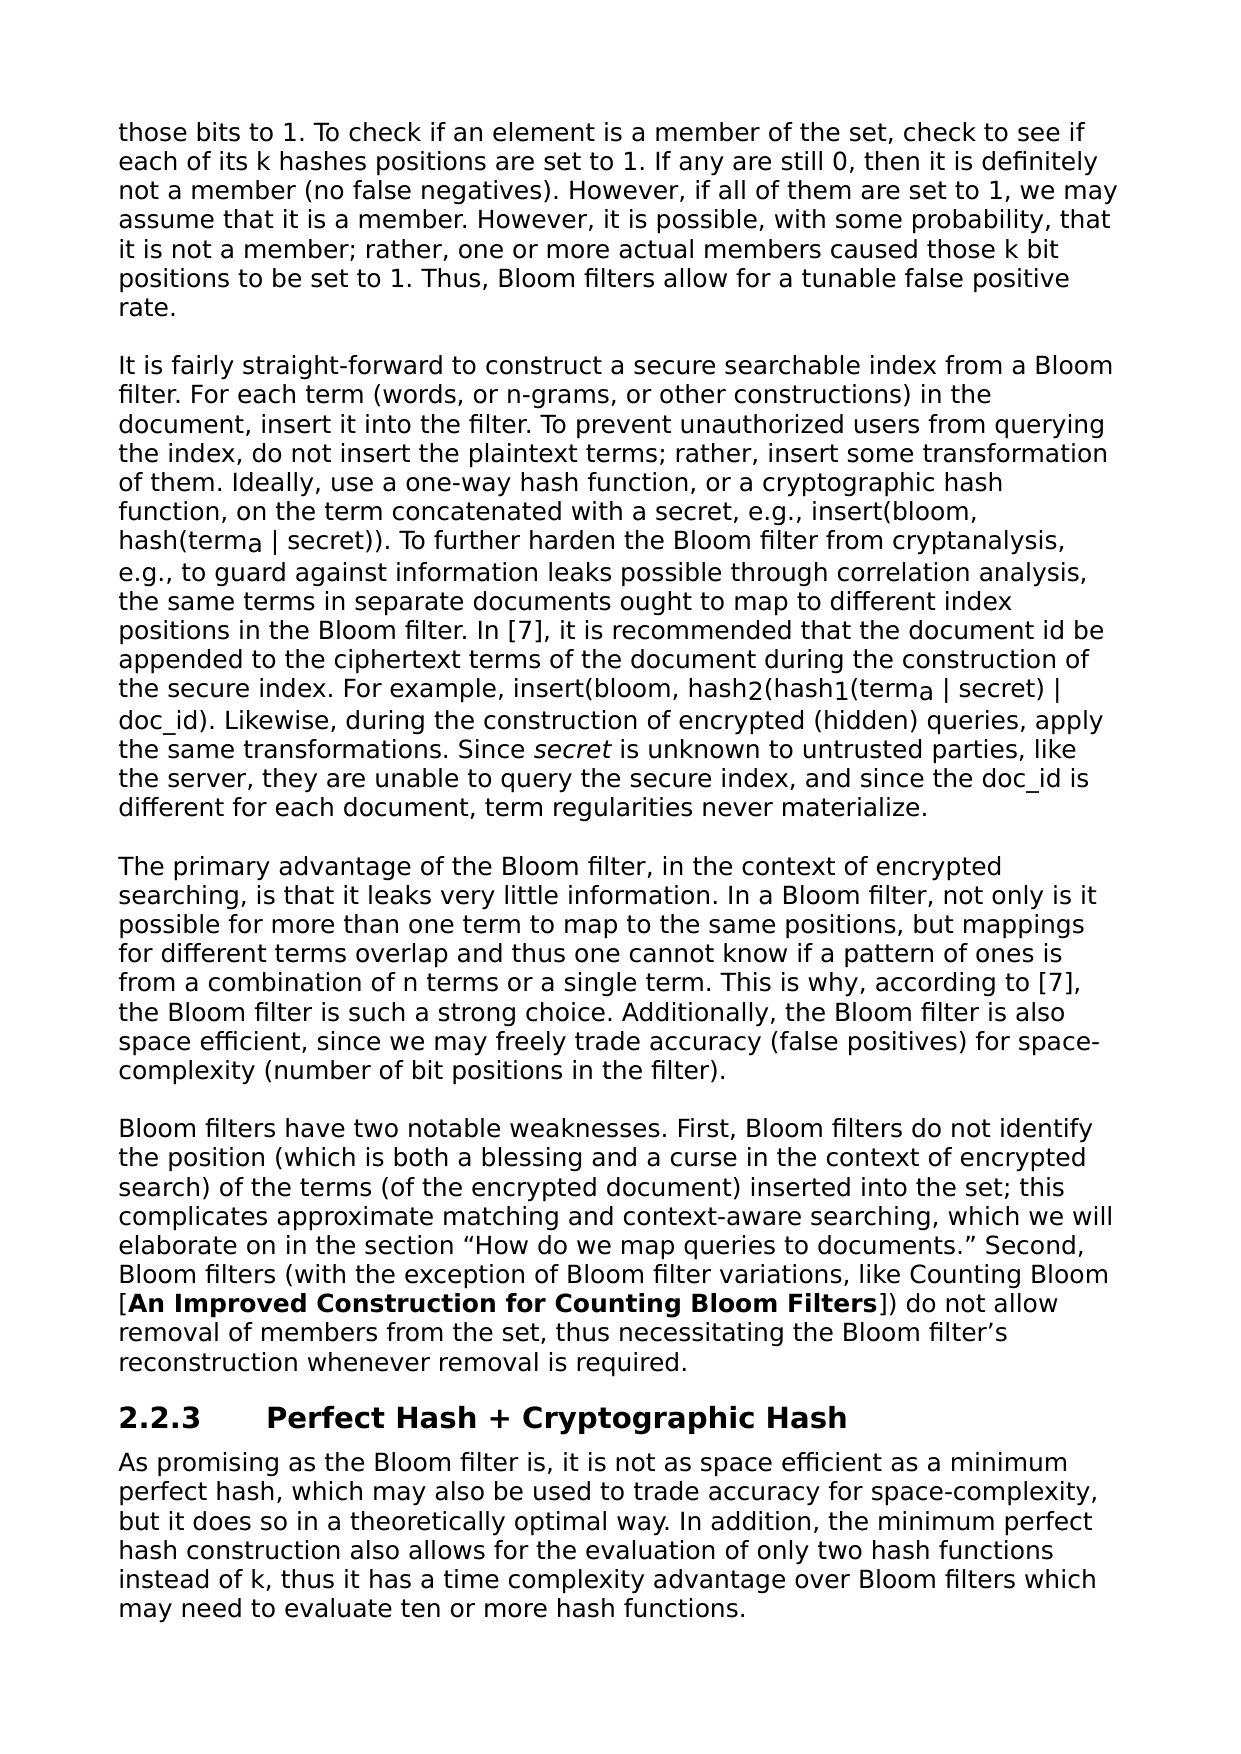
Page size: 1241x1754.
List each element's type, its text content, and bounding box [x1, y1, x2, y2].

text It is fairly straight-forward to construct a secure searchable index from a Bloom filter. For each term (words, or n-grams, or other constructions) in the document, insert it into the filter. To prevent unauthorized users from querying the index, do not insert the plaintext terms; rather, insert some transformation of them. Ideally, use a one-way hash function, or a cryptographic hash function, on the term concatenated with a secret, e.g., insert(bloom, hash(terma | secret)). To further harden the Bloom filter from cryptanalysis, e.g., to guard against information leaks possible through correlation analysis, the same terms in separate documents ought to map to different index positions in the Bloom filter. In [7], it is recommended that the document id be appended to the ciphertext terms of the document during the construction of the secure index. For example, insert(bloom, hash2(hash1(terma | secret) | doc_id). Likewise, during the construction of encrypted (hidden) queries, apply the same transformations. Since secret is unknown to untrusted parties, like the server, they are unable to query the secure index, and since the doc_id is different for each document, term regularities never materialize. [118, 351, 1122, 823]
text As promising as the Bloom filter is, it is not as space efficient as a minimum perfect hash, which may also be used to trade accuracy for space-complexity, but it does so in a theoretically optimal way. In addition, the minimum perfect hash construction also allows for the evaluation of only two hash functions instead of k, thus it has a time complexity advantage over Bloom filters which may need to evaluate ten or more hash functions. [118, 1448, 1122, 1623]
subtitle Perfect Hash + Cryptographic Hash [118, 1402, 1122, 1436]
text The primary advantage of the Bloom filter, in the context of encrypted searching, is that it leaks very little information. In a Bloom filter, not only is it possible for more than one term to map to the same positions, but mappings for different terms overlap and thus one cannot know if a pattern of ones is from a combination of n terms or a single term. This is why, according to [7], the Bloom filter is such a strong choice. Additionally, the Bloom filter is also space efficient, since we may freely trade accuracy (false positives) for space-complexity (number of bit positions in the filter). [118, 852, 1122, 1085]
text Bloom filters have two notable weaknesses. First, Bloom filters do not identify the position (which is both a blessing and a curse in the context of encrypted search) of the terms (of the encrypted document) inserted into the set; this complicates approximate matching and context-aware searching, which we will elaborate on in the section “How do we map queries to documents.” Second, Bloom filters (with the exception of Bloom filter variations, like Counting Bloom [An Improved Construction for Counting Bloom Filters]) do not allow removal of members from the set, thus necessitating the Bloom filter’s reconstruction whenever removal is required. [118, 1114, 1122, 1377]
text those bits to 1. To check if an element is a member of the set, check to see if each of its k hashes positions are set to 1. If any are still 0, then it is definitely not a member (no false negatives). However, if all of them are set to 1, we may assume that it is a member. However, it is possible, with some probability, that it is not a member; rather, one or more actual members caused those k bit positions to be set to 1. Thus, Bloom filters allow for a tunable false positive rate. [118, 118, 1122, 322]
